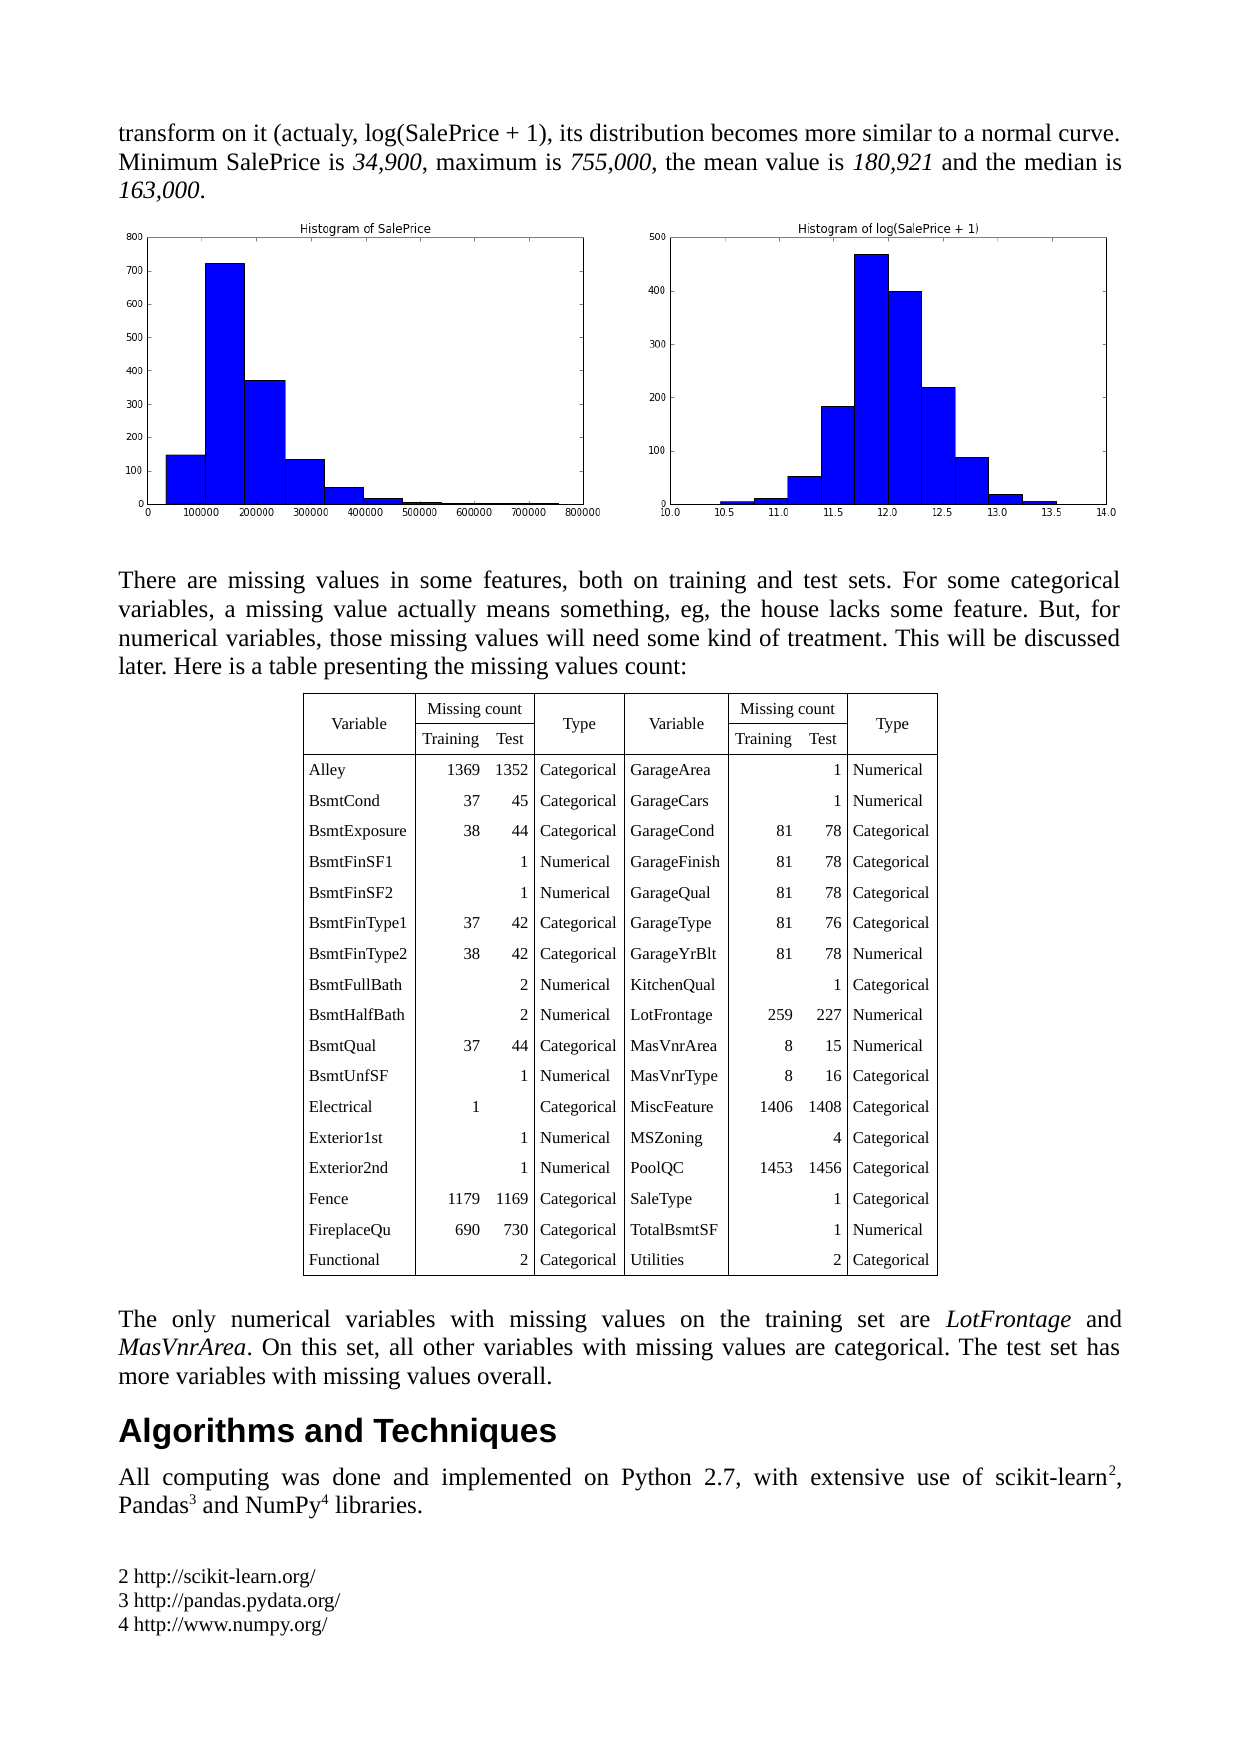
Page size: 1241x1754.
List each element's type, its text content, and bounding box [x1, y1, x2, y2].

table_cell Categorical [535, 785, 624, 815]
table_cell Categorical [535, 907, 624, 938]
table_cell 2 [486, 1244, 534, 1275]
table_cell 1179 [416, 1183, 486, 1213]
table_cell BsmtUnfSF [304, 1060, 415, 1091]
table_cell Categorical [848, 1244, 937, 1275]
table_cell Categorical [848, 1060, 937, 1091]
text There are missing values in some features, both on training and test sets. For some categorical variables, a missing value actually means something, eg, the house lacks some feature. But, for numerical variables, those missing values will need some kind of treatment. This will be discussed later. Here is a table presenting the missing values count: [118, 565, 1122, 680]
table_cell 78 [798, 846, 847, 877]
table_cell 37 [416, 1030, 486, 1060]
table_cell KitchenQual [625, 969, 728, 999]
table_cell Categorical [535, 755, 624, 785]
table_cell Numerical [848, 999, 937, 1030]
table_cell 37 [416, 785, 486, 815]
table_cell [729, 1183, 798, 1213]
table_cell Categorical [535, 1091, 624, 1122]
table_cell GarageYrBlt [625, 938, 728, 968]
table_cell Fence [304, 1183, 415, 1213]
table_cell 1169 [486, 1183, 534, 1213]
table_cell Categorical [848, 969, 937, 999]
table_cell [416, 1152, 486, 1183]
table_cell 42 [486, 938, 534, 968]
table_cell Categorical [535, 938, 624, 968]
table_cell 15 [798, 1030, 847, 1060]
table_cell GarageFinish [625, 846, 728, 877]
table_cell 78 [798, 877, 847, 907]
table_cell BsmtFinType1 [304, 907, 415, 938]
table_cell GarageArea [625, 755, 728, 785]
table_cell BsmtFinSF2 [304, 877, 415, 907]
table_cell Numerical [848, 1030, 937, 1060]
table_cell LotFrontage [625, 999, 728, 1030]
table_cell Training [416, 724, 486, 754]
table_cell 1 [486, 877, 534, 907]
table_cell [729, 1214, 798, 1244]
table_cell PoolQC [625, 1152, 728, 1183]
table_cell Categorical [848, 877, 937, 907]
table_cell Exterior2nd [304, 1152, 415, 1183]
table_cell Numerical [535, 1060, 624, 1091]
table_cell 45 [486, 785, 534, 815]
table_cell [416, 969, 486, 999]
text http://www.numpy.org/ [118, 1612, 1122, 1636]
table_cell [729, 1122, 798, 1152]
table_cell 1 [798, 1183, 847, 1213]
table_cell SaleType [625, 1183, 728, 1213]
table_cell MSZoning [625, 1122, 728, 1152]
table_cell Numerical [848, 1214, 937, 1244]
table_cell 38 [416, 938, 486, 968]
table_cell Exterior1st [304, 1122, 415, 1152]
table_cell 44 [486, 1030, 534, 1060]
table_cell [416, 999, 486, 1030]
table_cell 81 [729, 907, 798, 938]
text http://scikit-learn.org/ [118, 1564, 1122, 1588]
table_cell Functional [304, 1244, 415, 1275]
table_cell 1 [798, 755, 847, 785]
table_cell Categorical [535, 815, 624, 846]
text All computing was done and implemented on Python 2.7, with extensive use of scikit-learn, Pandas and NumPy libraries. [118, 1462, 1122, 1519]
table_header Type [535, 694, 624, 754]
table_cell Categorical [848, 1183, 937, 1213]
table_cell BsmtFullBath [304, 969, 415, 999]
table_cell 1 [798, 969, 847, 999]
table_cell 38 [416, 815, 486, 846]
table_cell 37 [416, 907, 486, 938]
table_cell 4 [798, 1122, 847, 1152]
table_cell 1456 [798, 1152, 847, 1183]
table_cell BsmtFinType2 [304, 938, 415, 968]
table_cell GarageCond [625, 815, 728, 846]
table_cell 1369 [416, 755, 486, 785]
table_cell GarageCars [625, 785, 728, 815]
table_cell Categorical [848, 1152, 937, 1183]
table_cell [416, 877, 486, 907]
table_cell 1 [798, 785, 847, 815]
table_cell 42 [486, 907, 534, 938]
table_cell [416, 1122, 486, 1152]
table_cell Categorical [535, 1183, 624, 1213]
table_cell Categorical [535, 1214, 624, 1244]
table_cell Utilities [625, 1244, 728, 1275]
text transform on it (actualy, log(SalePrice + 1), its distribution becomes more similar to a normal curve. Minimum SalePrice is 34,900, maximum is 755,000, the mean value is 180,921 and the median is 163,000. [118, 118, 1122, 204]
table_cell [729, 1244, 798, 1275]
table_header Missing count [729, 694, 847, 723]
table_cell 1 [486, 846, 534, 877]
table_cell MiscFeature [625, 1091, 728, 1122]
table_cell 81 [729, 846, 798, 877]
table_cell Numerical [848, 755, 937, 785]
table_cell 227 [798, 999, 847, 1030]
table_cell 16 [798, 1060, 847, 1091]
table_cell 1 [798, 1214, 847, 1244]
table_cell Training [729, 724, 798, 754]
table_cell 1406 [729, 1091, 798, 1122]
table_cell 78 [798, 815, 847, 846]
table_cell 76 [798, 907, 847, 938]
table_cell GarageType [625, 907, 728, 938]
table_cell 1453 [729, 1152, 798, 1183]
table_cell MasVnrType [625, 1060, 728, 1091]
table_cell 1 [416, 1091, 486, 1122]
table_cell [729, 785, 798, 815]
table_cell [729, 755, 798, 785]
table_cell Electrical [304, 1091, 415, 1122]
table_cell 1408 [798, 1091, 847, 1122]
table_cell 259 [729, 999, 798, 1030]
table_cell 81 [729, 938, 798, 968]
table_cell 44 [486, 815, 534, 846]
table_header Variable [304, 694, 415, 754]
table_cell 8 [729, 1060, 798, 1091]
table_cell BsmtFinSF1 [304, 846, 415, 877]
table_cell 78 [798, 938, 847, 968]
table_cell Categorical [848, 1091, 937, 1122]
table_cell [416, 1244, 486, 1275]
table_cell Numerical [535, 877, 624, 907]
text The only numerical variables with missing values on the training set are LotFrontage and MasVnrArea. On this set, all other variables with missing values are categorical. The test set has more variables with missing values overall. [118, 1304, 1122, 1390]
table_cell Categorical [535, 1030, 624, 1060]
table_cell Numerical [535, 1122, 624, 1152]
table_cell BsmtHalfBath [304, 999, 415, 1030]
table_cell 81 [729, 815, 798, 846]
table_cell 690 [416, 1214, 486, 1244]
table_cell MasVnrArea [625, 1030, 728, 1060]
table_cell 8 [729, 1030, 798, 1060]
table_cell 2 [486, 969, 534, 999]
table_cell Categorical [848, 907, 937, 938]
table_cell BsmtCond [304, 785, 415, 815]
text http://pandas.pydata.org/ [118, 1588, 1122, 1612]
table_cell Numerical [848, 785, 937, 815]
table_cell Numerical [848, 938, 937, 968]
table_cell 1 [486, 1152, 534, 1183]
table_cell Numerical [535, 969, 624, 999]
table_cell 730 [486, 1214, 534, 1244]
table_cell 1 [486, 1060, 534, 1091]
table_cell 1352 [486, 755, 534, 785]
subtitle Algorithms and Techniques [118, 1411, 1122, 1449]
table_cell 81 [729, 877, 798, 907]
table_header Type [848, 694, 937, 754]
table_cell [486, 1091, 534, 1122]
table_cell BsmtQual [304, 1030, 415, 1060]
table_cell Categorical [848, 815, 937, 846]
table_cell GarageQual [625, 877, 728, 907]
table_cell 1 [486, 1122, 534, 1152]
table_cell 2 [798, 1244, 847, 1275]
table_cell Categorical [535, 1244, 624, 1275]
table_cell [416, 846, 486, 877]
table_cell Test [798, 724, 847, 754]
table_cell TotalBsmtSF [625, 1214, 728, 1244]
table_cell Numerical [535, 999, 624, 1030]
table_cell Numerical [535, 1152, 624, 1183]
table_cell Categorical [848, 846, 937, 877]
table_cell FireplaceQu [304, 1214, 415, 1244]
table_cell BsmtExposure [304, 815, 415, 846]
picture [118, 216, 1123, 524]
table_cell Numerical [535, 846, 624, 877]
table_cell [729, 969, 798, 999]
table_cell [416, 1060, 486, 1091]
table_cell Test [486, 724, 534, 754]
table_cell Categorical [848, 1122, 937, 1152]
table_header Variable [625, 694, 728, 754]
table_header Missing count [416, 694, 534, 723]
table_cell 2 [486, 999, 534, 1030]
table_cell Alley [304, 755, 415, 785]
